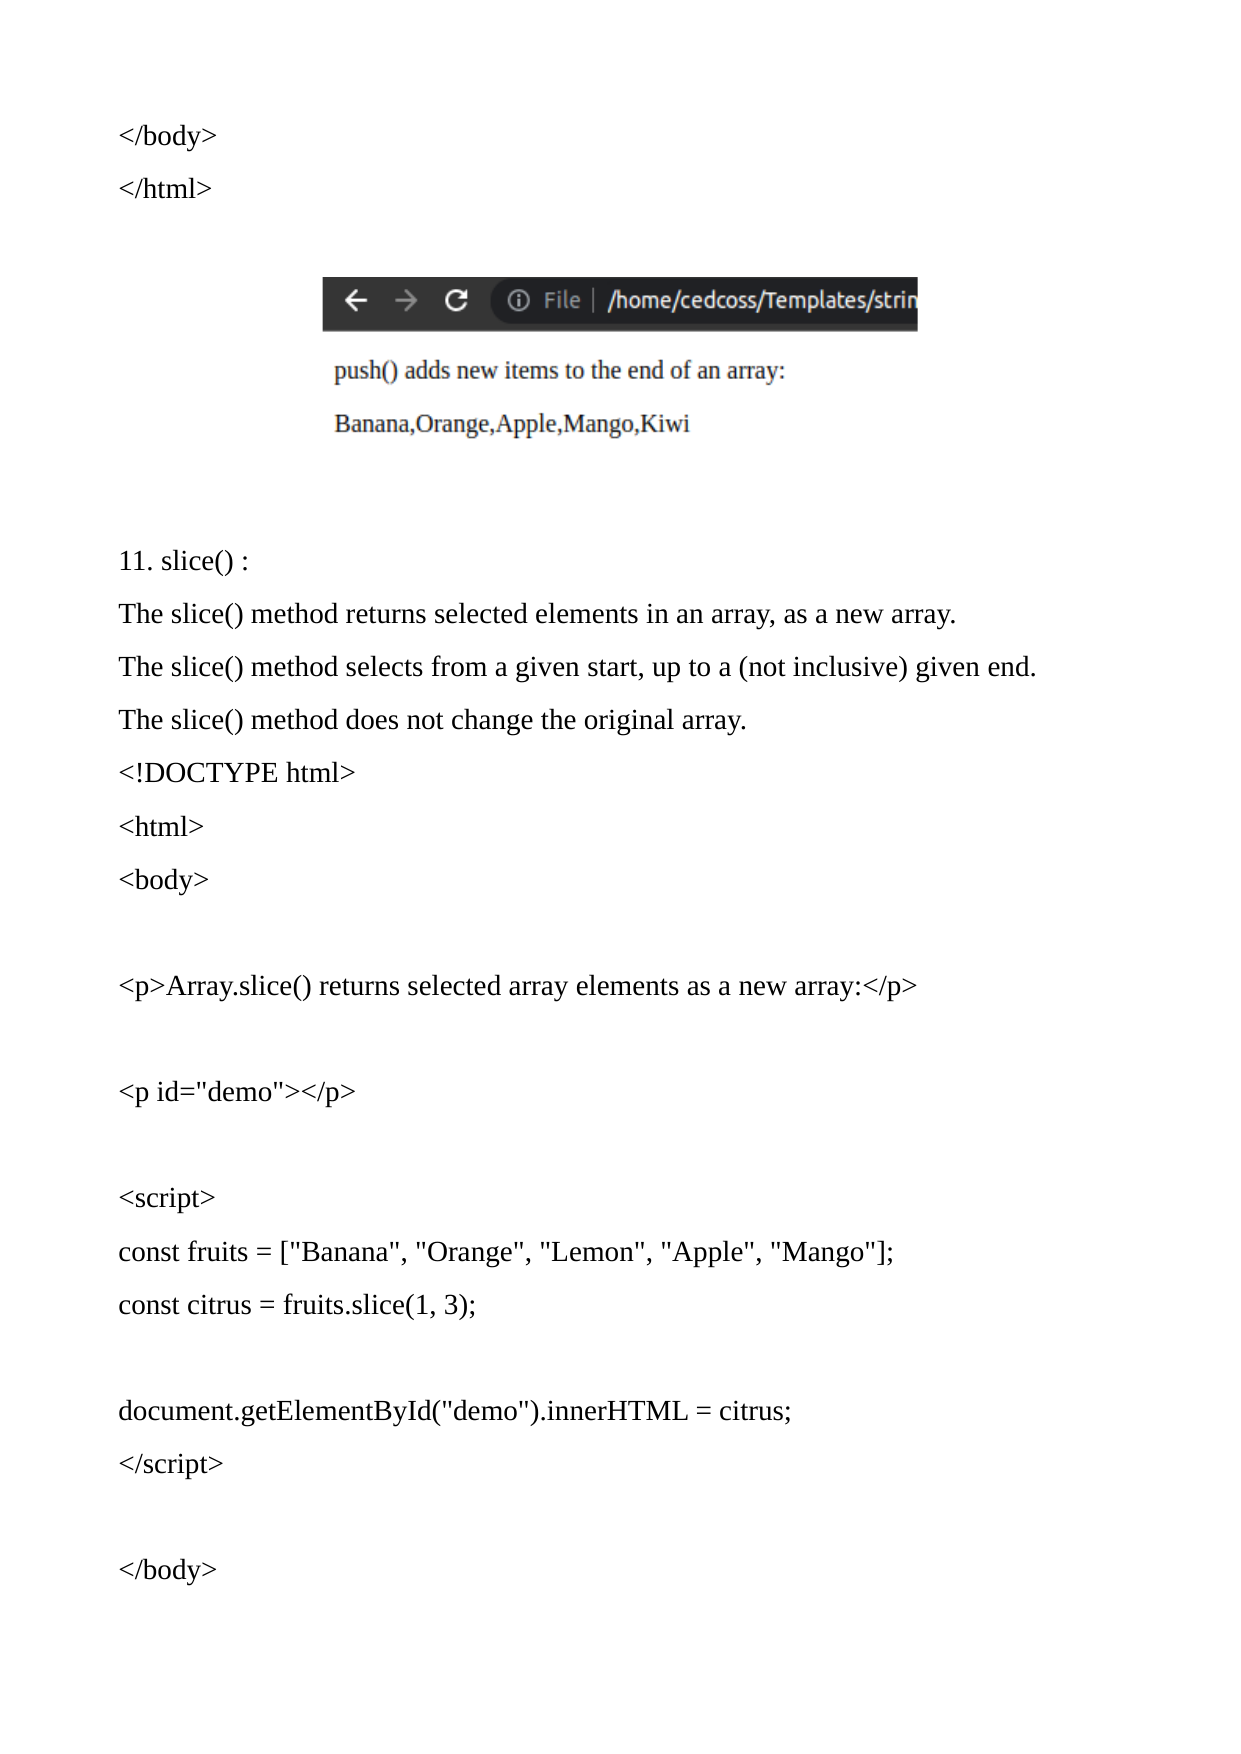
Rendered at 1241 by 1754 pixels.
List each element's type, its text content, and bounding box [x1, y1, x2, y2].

text The slice() method returns selected elements in an array, as a new array. [118, 596, 1122, 630]
text const citrus = fruits.slice(1, 3); [118, 1287, 1122, 1320]
text The slice() method does not change the original array. [118, 702, 1122, 736]
text </script> [118, 1446, 1122, 1480]
text <p>Array.slice() returns selected array elements as a new array:</p> [118, 968, 1122, 1002]
text const fruits = ["Banana", "Orange", "Lemon", "Apple", "Mango"]; [118, 1234, 1122, 1267]
text The slice() method selects from a given start, up to a (not inclusive) given end. [118, 649, 1122, 683]
text <script> [118, 1181, 1122, 1214]
text <p id="demo"></p> [118, 1074, 1122, 1108]
text </html> [118, 171, 1122, 205]
text document.getElementById("demo").innerHTML = citrus; [118, 1393, 1122, 1427]
text <!DOCTYPE html> [118, 756, 1122, 789]
picture [322, 277, 918, 473]
text </body> [118, 118, 1122, 152]
text <body> [118, 862, 1122, 895]
text 11. slice() : [118, 543, 1122, 577]
text </body> [118, 1552, 1122, 1586]
text <html> [118, 809, 1122, 842]
